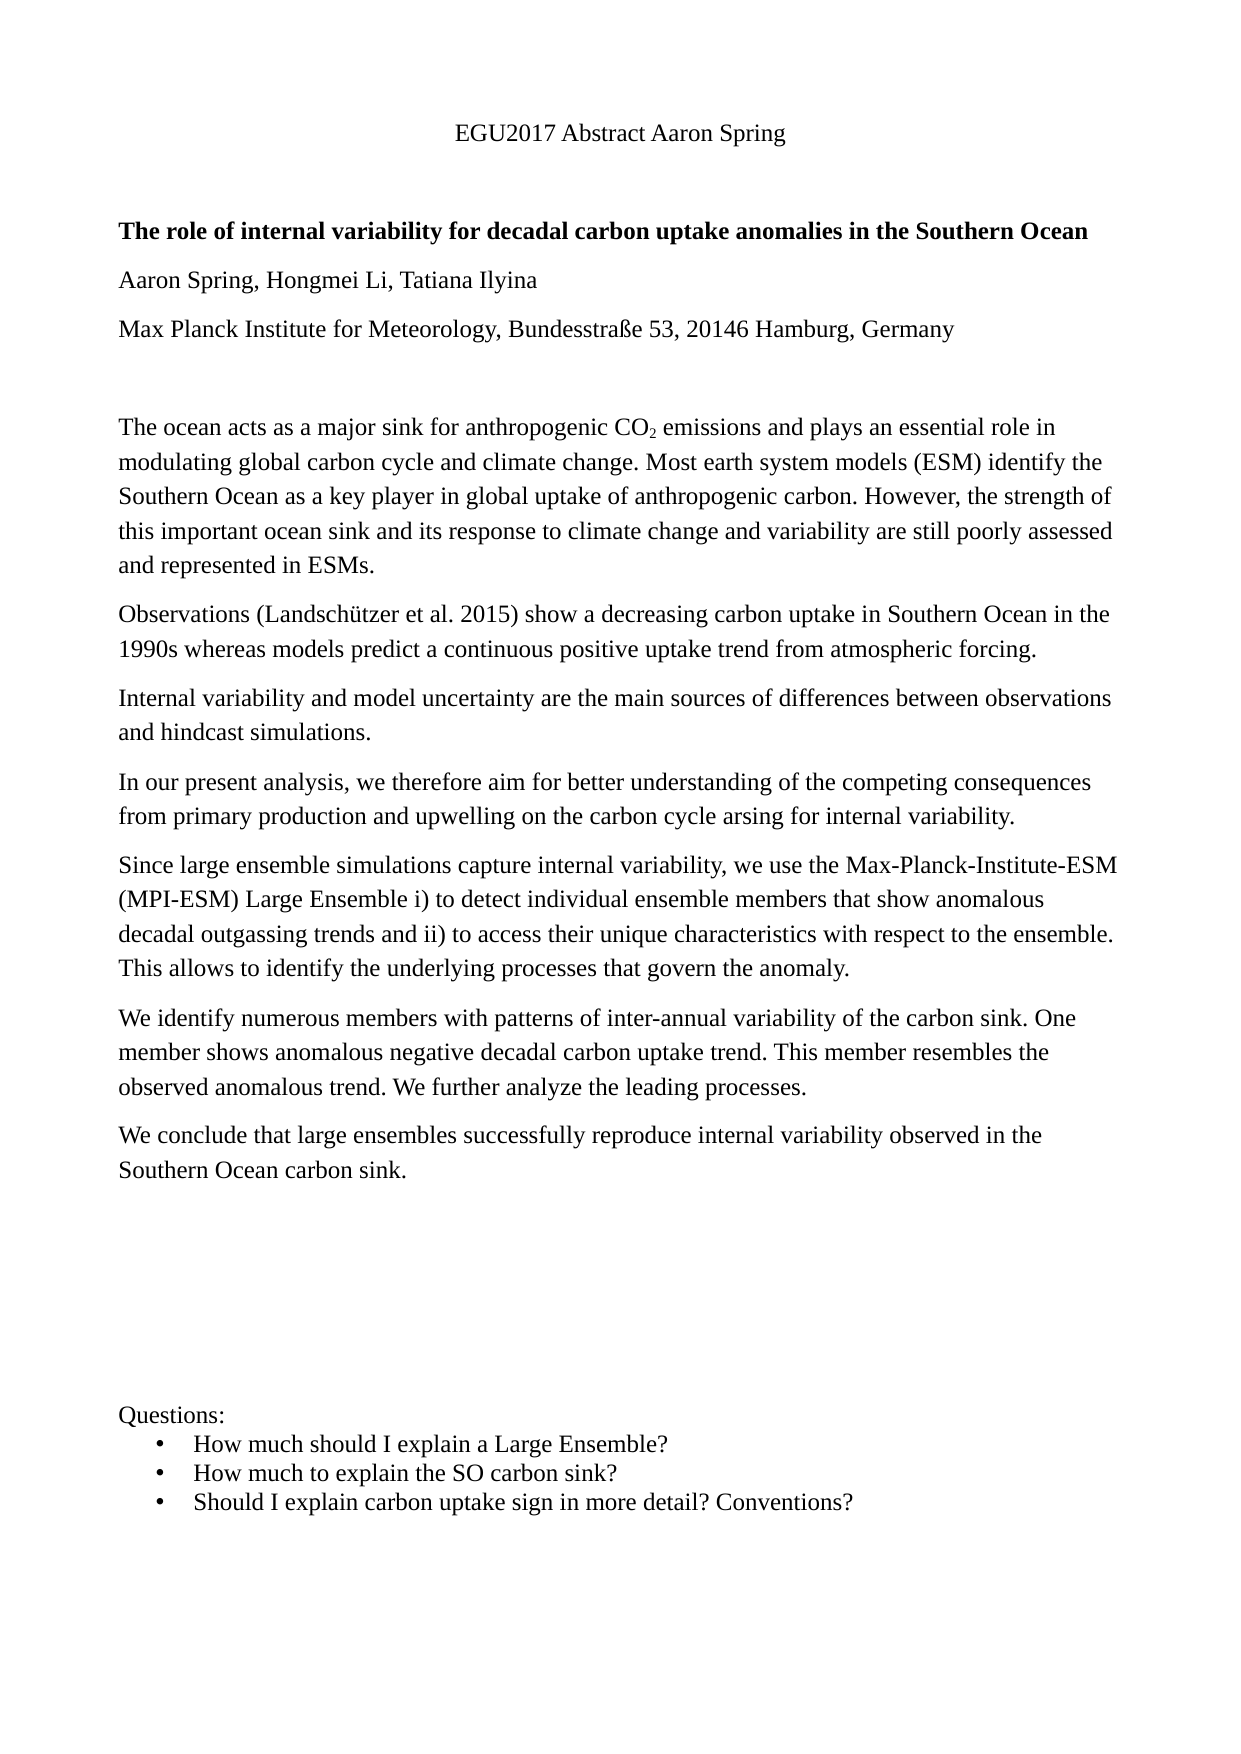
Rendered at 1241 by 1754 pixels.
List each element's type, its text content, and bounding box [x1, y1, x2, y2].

text We conclude that large ensembles successfully reproduce internal variability observed in the Southern Ocean carbon sink. [118, 1121, 1122, 1184]
text Observations (Landschützer et al. 2015) show a decreasing carbon uptake in Southern Ocean in the 1990s whereas models predict a continuous positive uptake trend from atmospheric forcing. [118, 599, 1122, 663]
text We identify numerous members with patterns of inter-annual variability of the carbon sink. One member shows anomalous negative decadal carbon uptake trend. This member resembles the observed anomalous trend. We further analyze the leading processes. [118, 1003, 1122, 1100]
list How much should I explain a Large Ensemble? [156, 1429, 1122, 1458]
text In our present analysis, we therefore aim for better understanding of the competing consequences from primary production and upwelling on the carbon cycle arsing for internal variability. [118, 767, 1122, 830]
list How much to explain the SO carbon sink? [156, 1458, 1122, 1487]
text The role of internal variability for decadal carbon uptake anomalies in the Southern Ocean [118, 216, 1122, 245]
text Questions: [118, 1400, 1122, 1429]
text Internal variability and model uncertainty are the main sources of differences between observations and hindcast simulations. [118, 683, 1122, 746]
text EGU2017 Abstract Aaron Spring [118, 118, 1122, 147]
text The ocean acts as a major sink for anthropogenic CO2 emissions and plays an essential role in modulating global carbon cycle and climate change. Most earth system models (ESM) identify the Southern Ocean as a key player in global uptake of anthropogenic carbon. However, the strength of this important ocean sink and its response to climate change and variability are still poorly assessed and represented in ESMs. [118, 412, 1122, 579]
text Aaron Spring, Hongmei Li, Tatiana Ilyina [118, 265, 1122, 294]
text Since large ensemble simulations capture internal variability, we use the Max-Planck-Institute-ESM (MPI-ESM) Large Ensemble i) to detect individual ensemble members that show anomalous decadal outgassing trends and ii) to access their unique characteristics with respect to the ensemble. This allows to identify the underlying processes that govern the anomaly. [118, 850, 1122, 982]
list Should I explain carbon uptake sign in more detail? Conventions? [156, 1487, 1122, 1515]
text Max Planck Institute for Meteorology, Bundesstraße 53, 20146 Hamburg, Germany [118, 314, 1122, 343]
